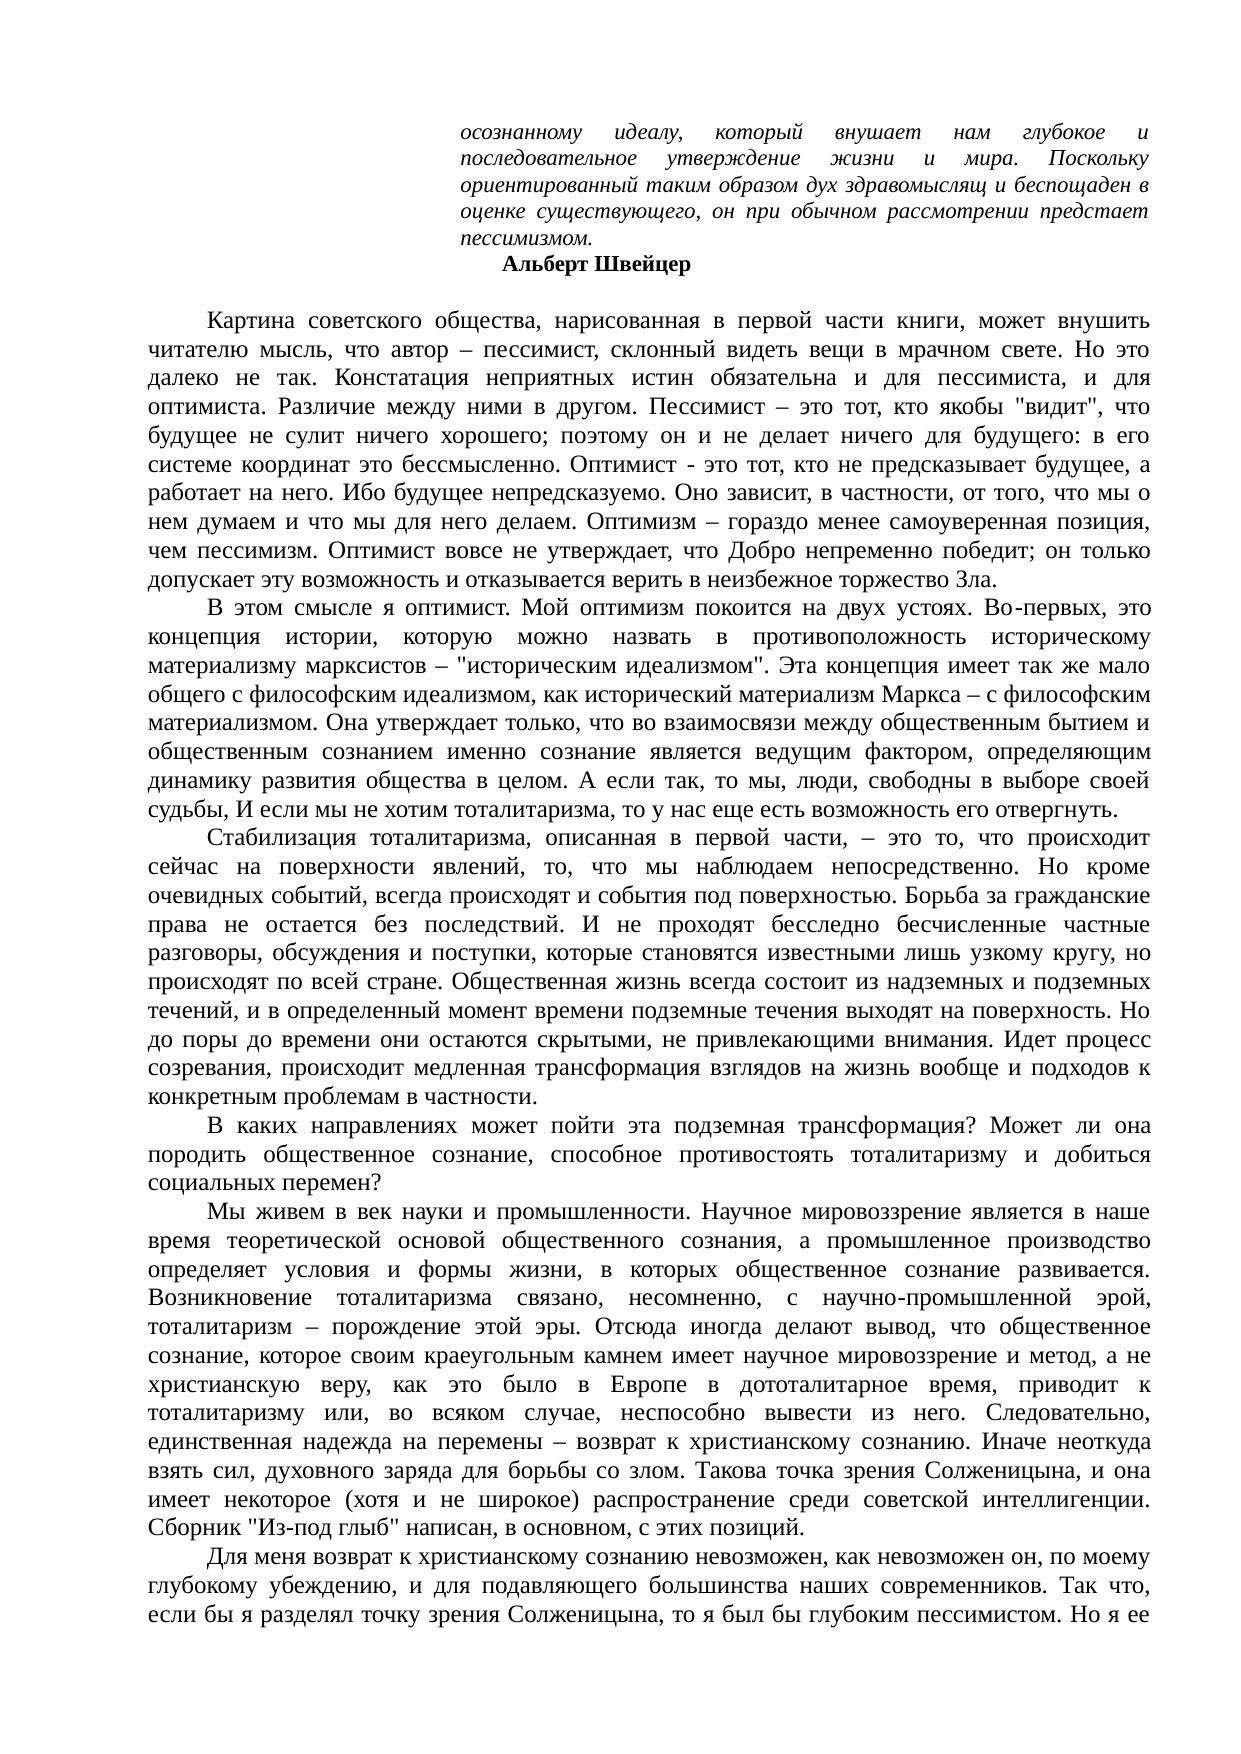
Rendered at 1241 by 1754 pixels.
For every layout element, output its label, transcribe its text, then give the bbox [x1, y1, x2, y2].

text В этом смысле я оптимист. Мой оптимизм покоится на двух устоях. Во‑первых, это концепция истории, которую можно назвать в противоположность историческому материализму марксистов – "историческим идеализмом". Эта концепция имеет так же мало общего с философским идеализмом, как исторический материализм Маркса – с философским матери­ализмом. Она утверждает только, что во взаимосвязи между общественным бытием и общественным сознанием именно со­знание является ведущим фактором, определяющим динамику развития общества в целом. А если так, то мы, люди, свободны в выборе своей судьбы, И если мы не хотим тоталитаризма, то у нас еще есть возможность его отвергнуть. [148, 592, 1152, 822]
text осознанному идеалу, который внушает нам глубокое и последовательное утверждение жизни и мира. Поскольку ориентированный таким образом дух здравомыслящ и беспощаден в оценке существующего, он при обычном рассмотрении предстает пессимизмом. [460, 118, 1152, 250]
text Для меня возврат к христианскому сознанию невозможен, как невозможен он, по моему глубокому убеждению, и для подавляющего большинства наших современников. Так что, если бы я разделял точку зрения Солженицына, то я был бы глубоким пессимистом. Но я ее [148, 1541, 1152, 1627]
text Альберт Швейцер [460, 250, 1152, 276]
text Мы живем в век науки и промышленности. Научное мировоззрение является в наше время теоретической основой общественного сознания, а промышленное производство определяет условия и формы жизни, в которых общественное сознание развивается. Возникновение тоталитаризма связано, несомненно, с научно‑промышленной эрой, тоталитаризм – порождение этой эры. Отсюда иногда делают вывод, что общественное сознание, которое своим краеугольным камнем имеет научное мировоззрение и метод, а не христианскую веру, как это было в Европе в дототалитарное время, приводит к тоталитаризму или, во всяком случае, неспособно вывести из него. Следовательно, единственная надежда на перемены – возврат к хри­стианскому сознанию. Иначе неоткуда взять сил, духовного заряда для борьбы со злом. Такова точка зрения Солженицына, и она имеет некоторое (хотя и не широкое) распространение среди советской интеллигенции. Сборник "Из‑под глыб" напи­сан, в основном, с этих позиций. [148, 1196, 1152, 1541]
text Стабилизация тоталитаризма, описанная в первой части, – это то, что происходит сейчас на поверхности явлений, то, что мы наблюдаем непосредственно. Но кроме очевидных событий, всегда происходят и события под поверхностью. Борьба за гражданские права не остается без последствий. И не проходят бесследно бесчисленные частные разговоры, обсуждения и по­ступки, которые становятся известными лишь узкому кругу, но происходят по всей стране. Общественная жизнь всегда со­стоит из надземных и подземных течений, и в определенный момент времени подземные течения выходят на поверхность. Но до поры до времени они остаются скрытыми, не привлекаю­щими внимания. Идет процесс созревания, происходит медлен­ная трансформация взглядов на жизнь вообще и подходов к конкретным проблемам в частности. [148, 822, 1152, 1110]
text В каких направлениях может пойти эта подземная трансфор­мация? Может ли она породить общественное сознание, способ­ное противостоять тоталитаризму и добиться социальных пере­мен? [148, 1110, 1152, 1196]
text Картина советского общества, нарисованная в первой части книги, может внушить читателю мысль, что автор – пессимист, склонный видеть вещи в мрачном свете. Но это далеко не так. Констатация неприятных истин обязательна и для пессимиста, и для оптимиста. Различие между ними в другом. Пессимист – это тот, кто якобы "видит", что будущее не сулит ничего хорошего; поэтому он и не делает ничего для будущего: в его системе координат это бессмысленно. Оптимист ‑ это тот, кто не предсказывает будущее, а работает на него. Ибо будущее непредсказуемо. Оно зависит, в частности, от того, что мы о нем думаем и что мы для него делаем. Оптимизм – гораздо менее самоуверенная позиция, чем пессимизм. Оптимист вовсе не утверждает, что Добро непременно победит; он только допускает эту возможность и отказывается верить в неизбежное торжество Зла. [148, 305, 1152, 592]
